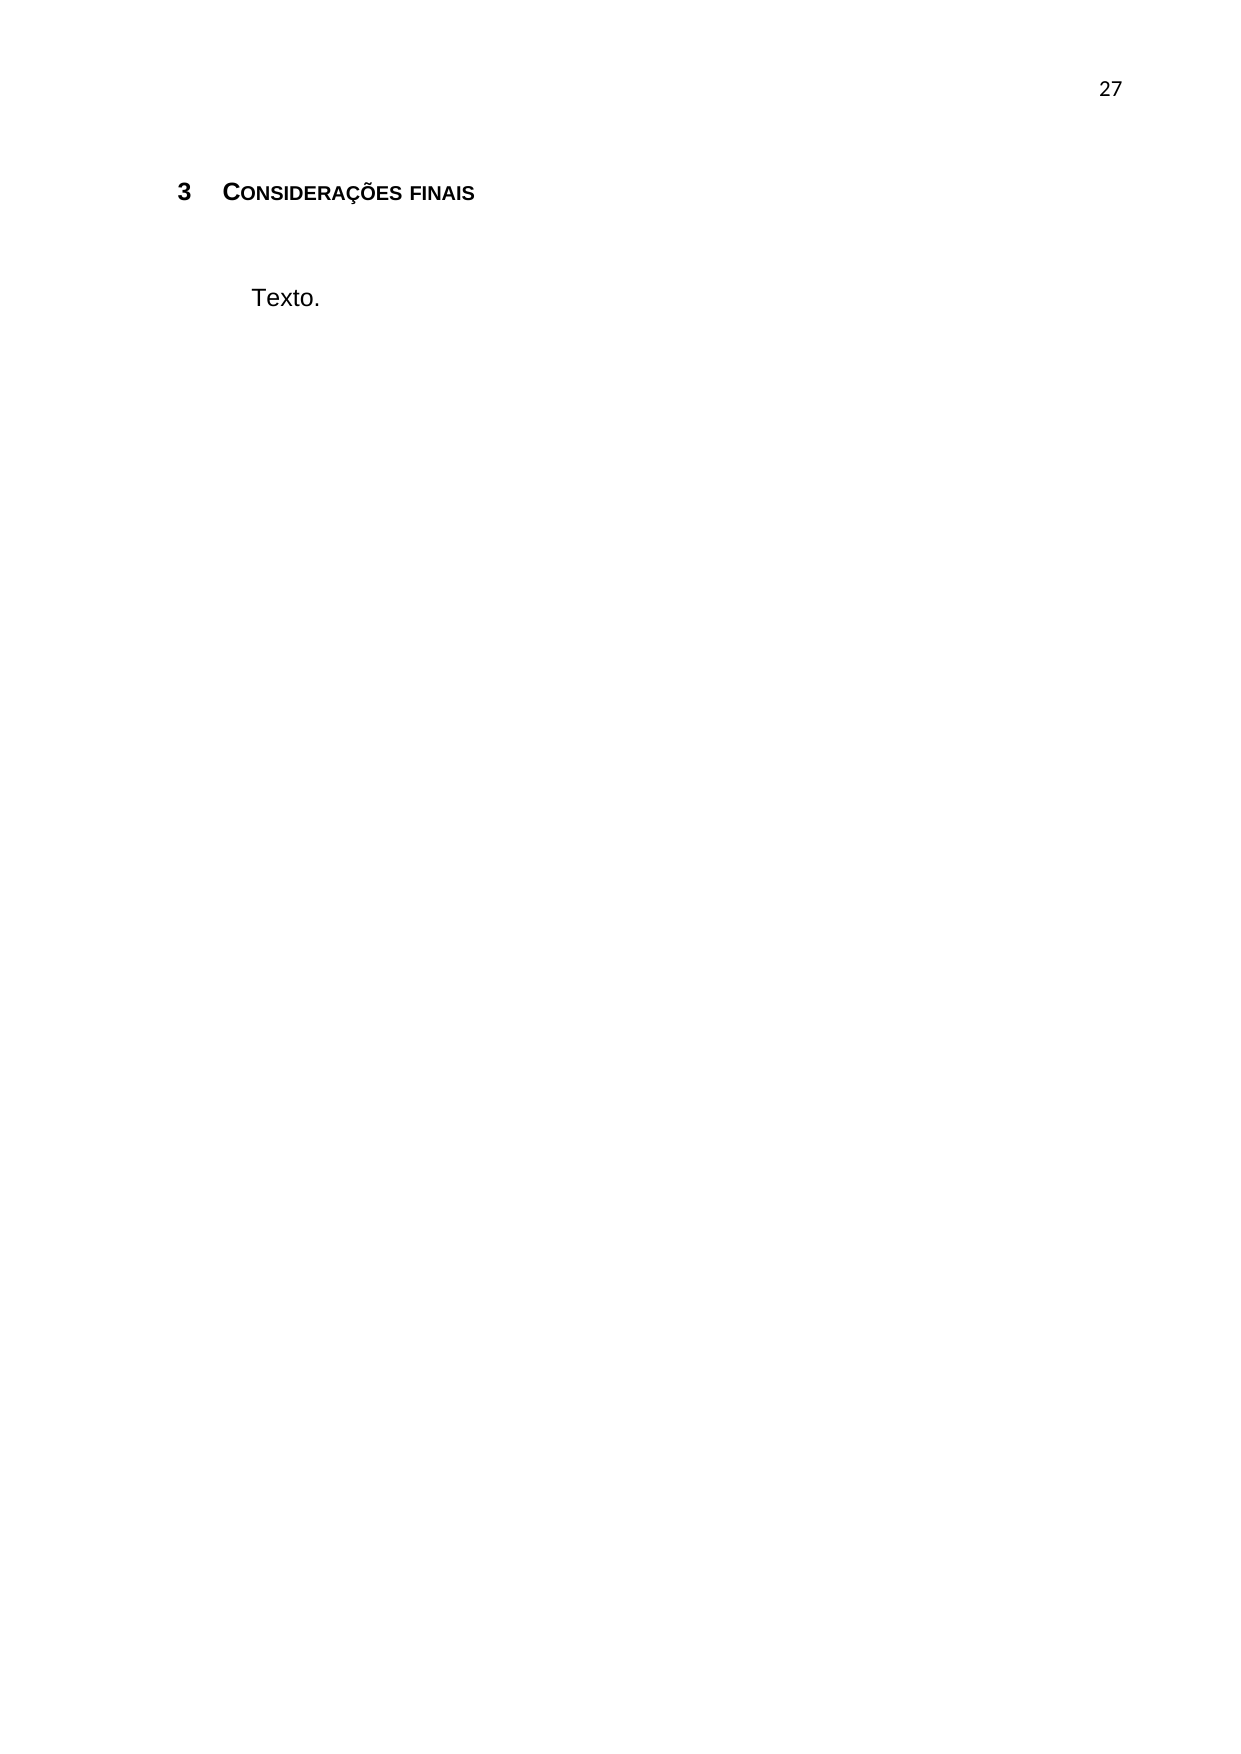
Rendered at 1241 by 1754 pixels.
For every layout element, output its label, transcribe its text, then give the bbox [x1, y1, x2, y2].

subtitle Considerações finais [177, 177, 1122, 206]
text Texto. [177, 283, 1122, 312]
